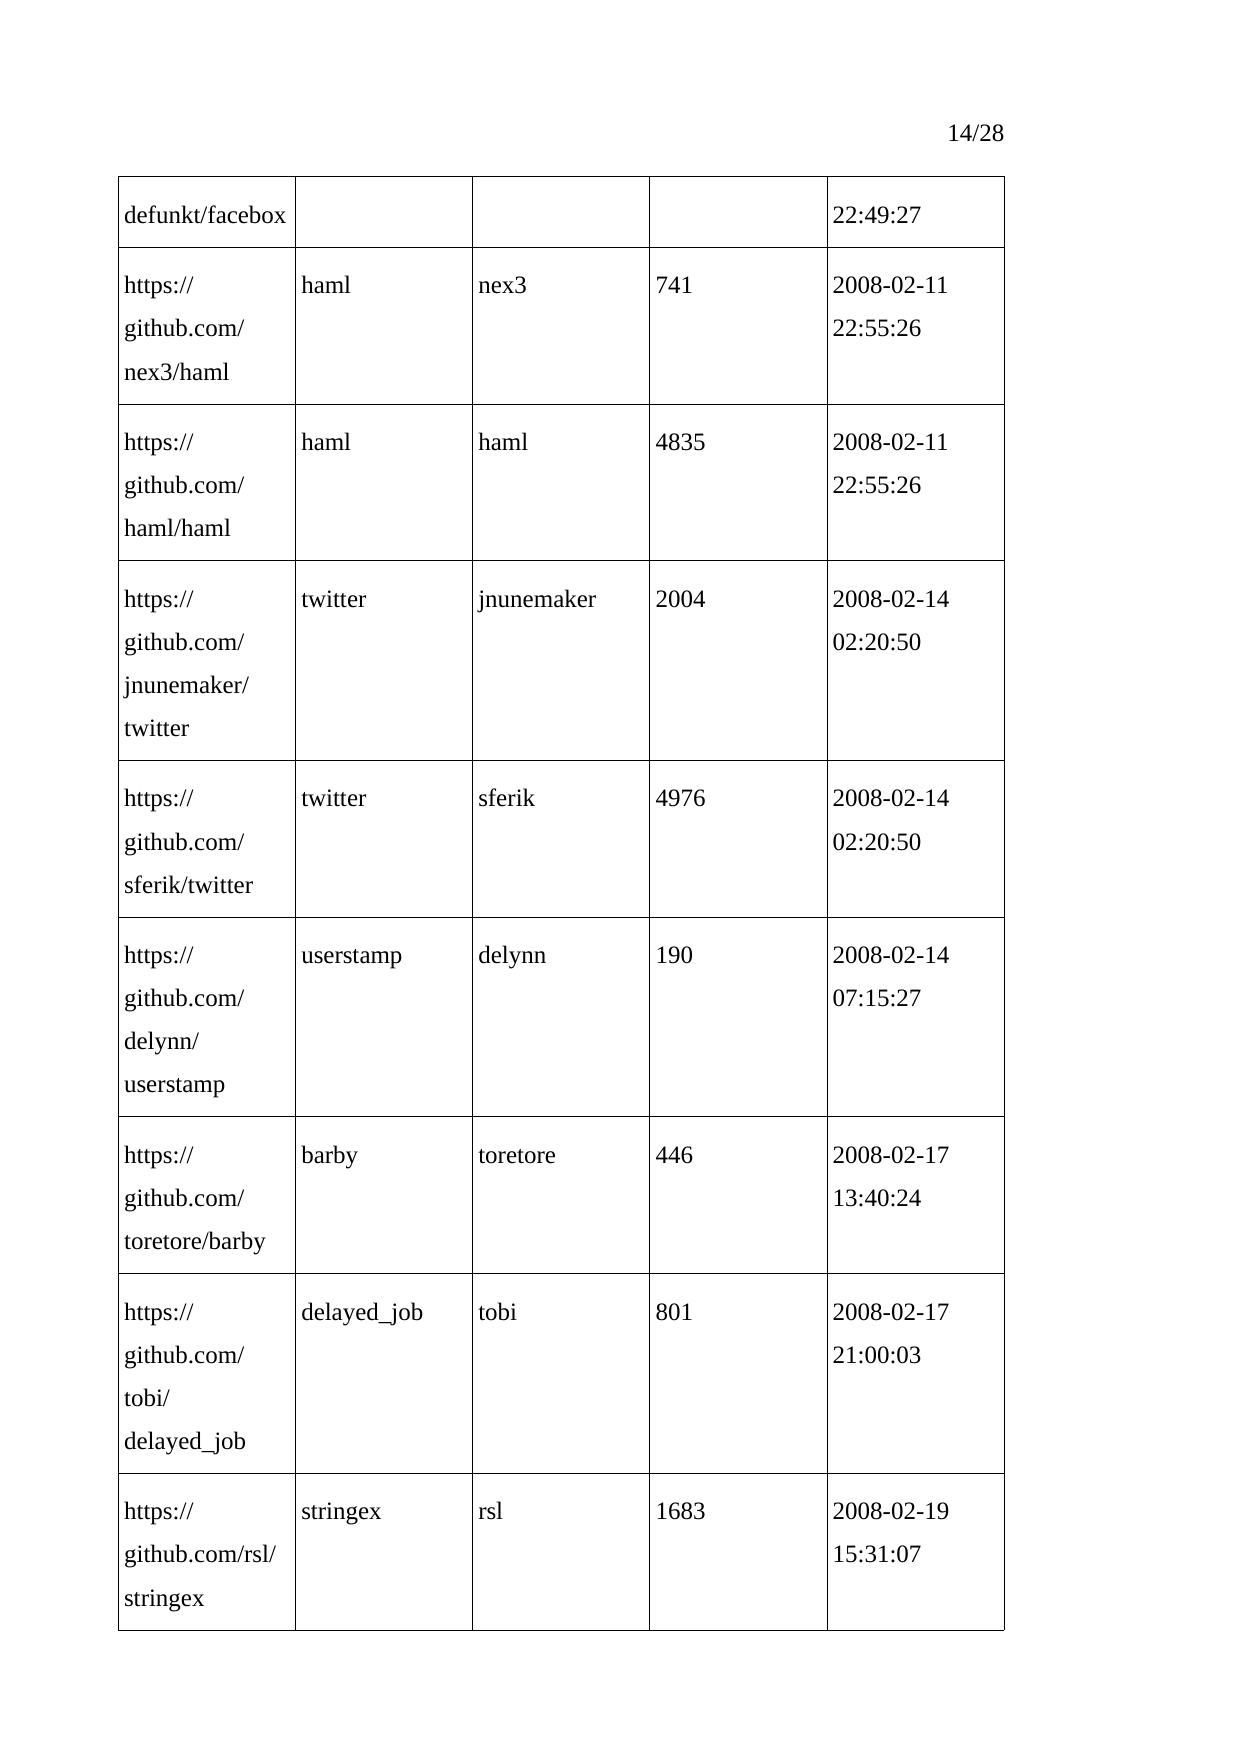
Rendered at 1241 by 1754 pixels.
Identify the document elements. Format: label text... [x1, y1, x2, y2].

table_cell 1683 [650, 1474, 827, 1629]
table_cell https://github.com/tobi/delayed_job [119, 1274, 295, 1473]
table_cell defunkt/facebox [119, 177, 295, 247]
table_cell https://github.com/jnunemaker/twitter [119, 561, 295, 760]
table_cell https://github.com/delynn/userstamp [119, 918, 295, 1116]
table_cell twitter [296, 761, 472, 917]
table_cell https://github.com/rsl/stringex [119, 1474, 295, 1629]
table_cell https://github.com/sferik/twitter [119, 761, 295, 917]
table_cell 2008-02-14 02:20:50 [828, 761, 1004, 917]
table_cell https://github.com/haml/haml [119, 405, 295, 560]
table_cell tobi [473, 1274, 649, 1473]
table_cell delynn [473, 918, 649, 1116]
table_cell 2008-02-11 22:55:26 [828, 405, 1004, 560]
table_cell sferik [473, 761, 649, 917]
table_cell haml [296, 405, 472, 560]
table_cell twitter [296, 561, 472, 760]
table_cell 446 [650, 1117, 827, 1273]
table_cell delayed_job [296, 1274, 472, 1473]
table_cell rsl [473, 1474, 649, 1629]
table_cell haml [473, 405, 649, 560]
table_cell 2008-02-11 22:55:26 [828, 248, 1004, 403]
table_cell 741 [650, 248, 827, 403]
table_cell jnunemaker [473, 561, 649, 760]
table_cell toretore [473, 1117, 649, 1273]
table_cell nex3 [473, 248, 649, 403]
table_cell 2008-02-19 15:31:07 [828, 1474, 1004, 1629]
table_cell 22:49:27 [828, 177, 1004, 247]
table_cell https://github.com/nex3/haml [119, 248, 295, 403]
table_cell [296, 177, 472, 247]
table_cell barby [296, 1117, 472, 1273]
table_cell 4835 [650, 405, 827, 560]
table_cell 2004 [650, 561, 827, 760]
table_cell https://github.com/toretore/barby [119, 1117, 295, 1273]
table_cell 2008-02-14 07:15:27 [828, 918, 1004, 1116]
table_cell 190 [650, 918, 827, 1116]
table_cell stringex [296, 1474, 472, 1629]
table_cell 2008-02-17 21:00:03 [828, 1274, 1004, 1473]
table_cell 801 [650, 1274, 827, 1473]
table_cell 2008-02-14 02:20:50 [828, 561, 1004, 760]
table_cell [473, 177, 649, 247]
table_cell userstamp [296, 918, 472, 1116]
table_cell 4976 [650, 761, 827, 917]
table_cell haml [296, 248, 472, 403]
table_cell [650, 177, 827, 247]
table_cell 2008-02-17 13:40:24 [828, 1117, 1004, 1273]
